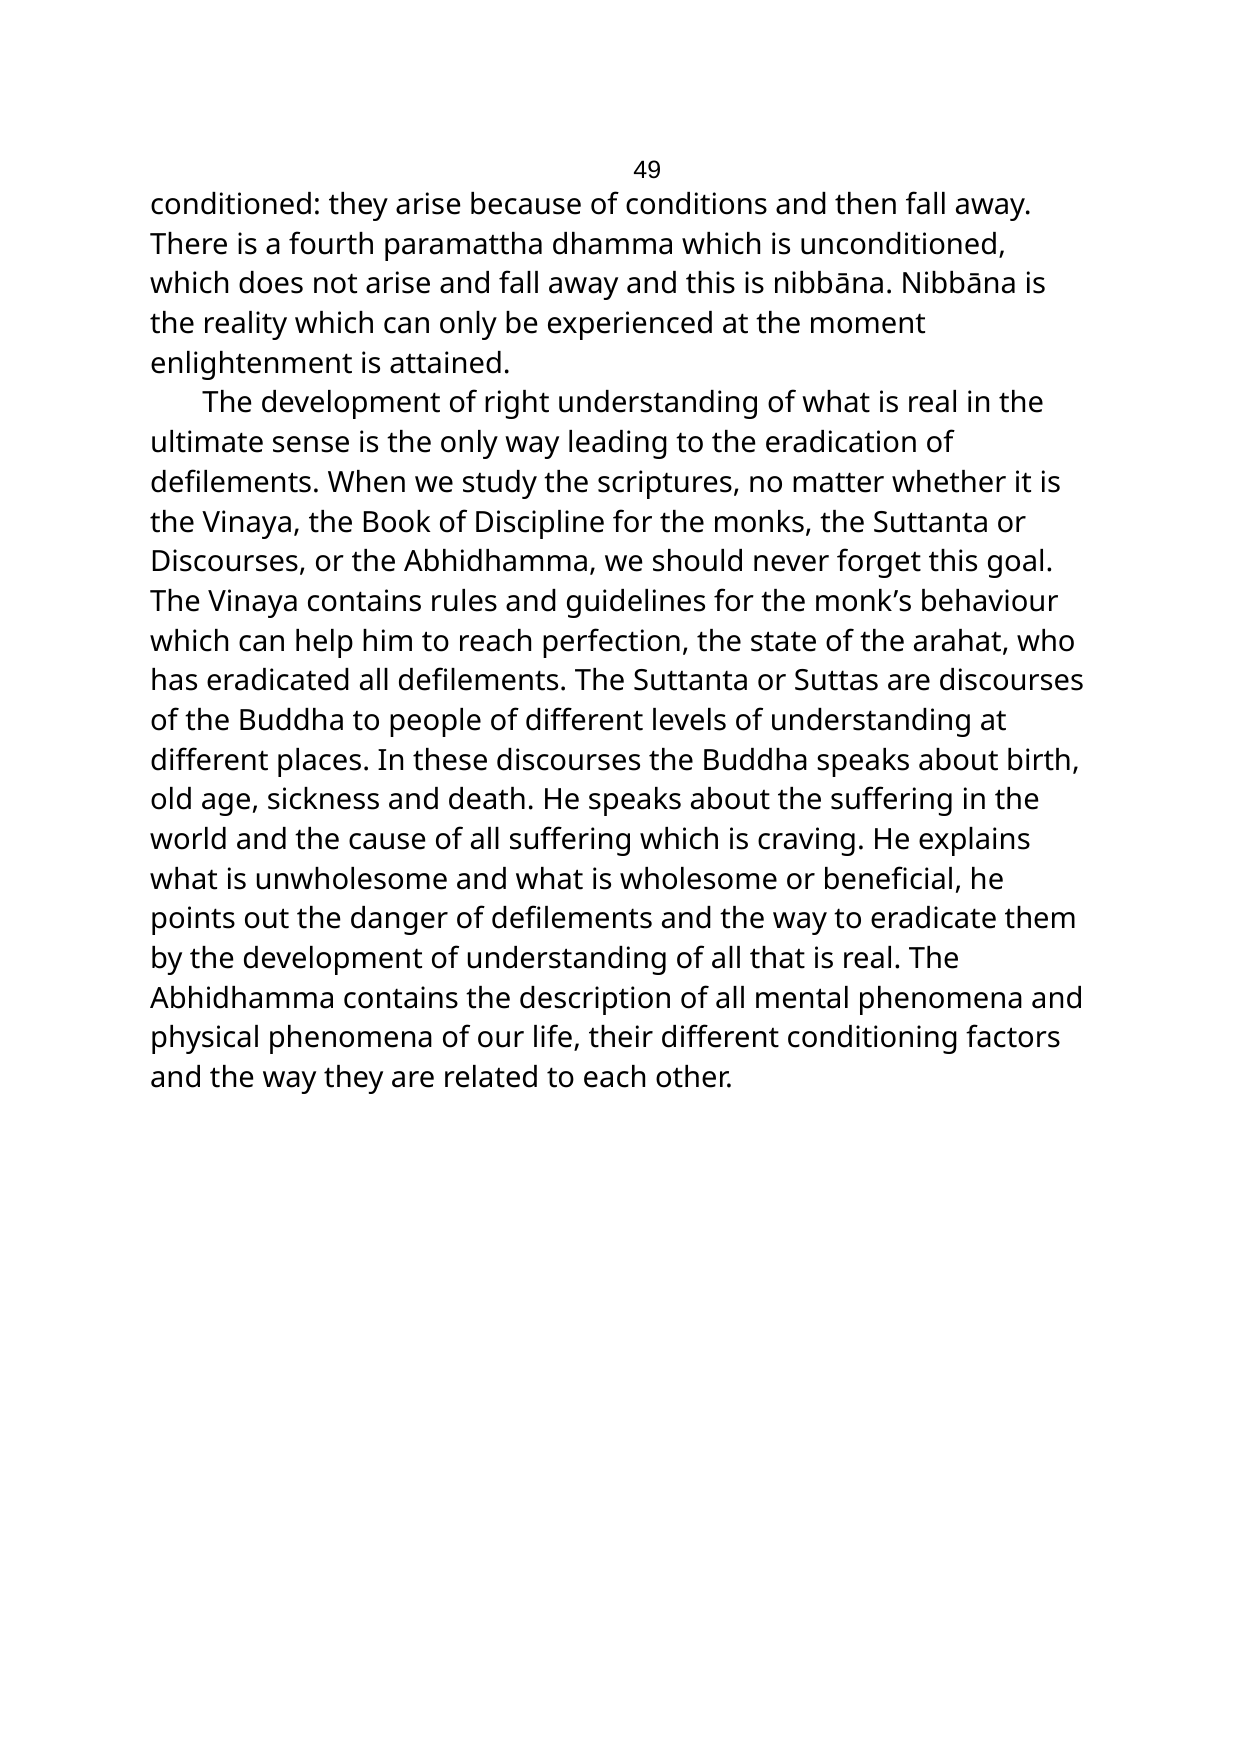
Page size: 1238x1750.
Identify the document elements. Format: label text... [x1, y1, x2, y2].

text The development of right understanding of what is real in the ultimate sense is the only way leading to the eradication of defilements. When we study the scriptures, no matter whether it is the Vinaya, the Book of Discipline for the monks, the Suttanta or Discourses, or the Abhidhamma, we should never forget this goal. The Vinaya contains rules and guidelines for the monk’s behaviour which can help him to reach perfection, the state of the arahat, who has eradicated all defilements. The Suttanta or Suttas are discourses of the Buddha to people of different levels of understanding at different places. In these discourses the Buddha speaks about birth, old age, sickness and death. He speaks about the suffering in the world and the cause of all suffering which is craving. He explains what is unwholesome and what is wholesome or beneficial, he points out the danger of defilements and the way to eradicate them by the development of understanding of all that is real. The Abhidhamma contains the description of all mental phenomena and physical phenomena of our life, their different conditioning factors and the way they are related to each other. [150, 382, 1087, 1096]
text conditioned: they arise because of conditions and then fall away. There is a fourth paramattha dhamma which is unconditioned, which does not arise and fall away and this is nibbāna. Nibbāna is the reality which can only be experienced at the moment enlightenment is attained. [150, 183, 1087, 382]
